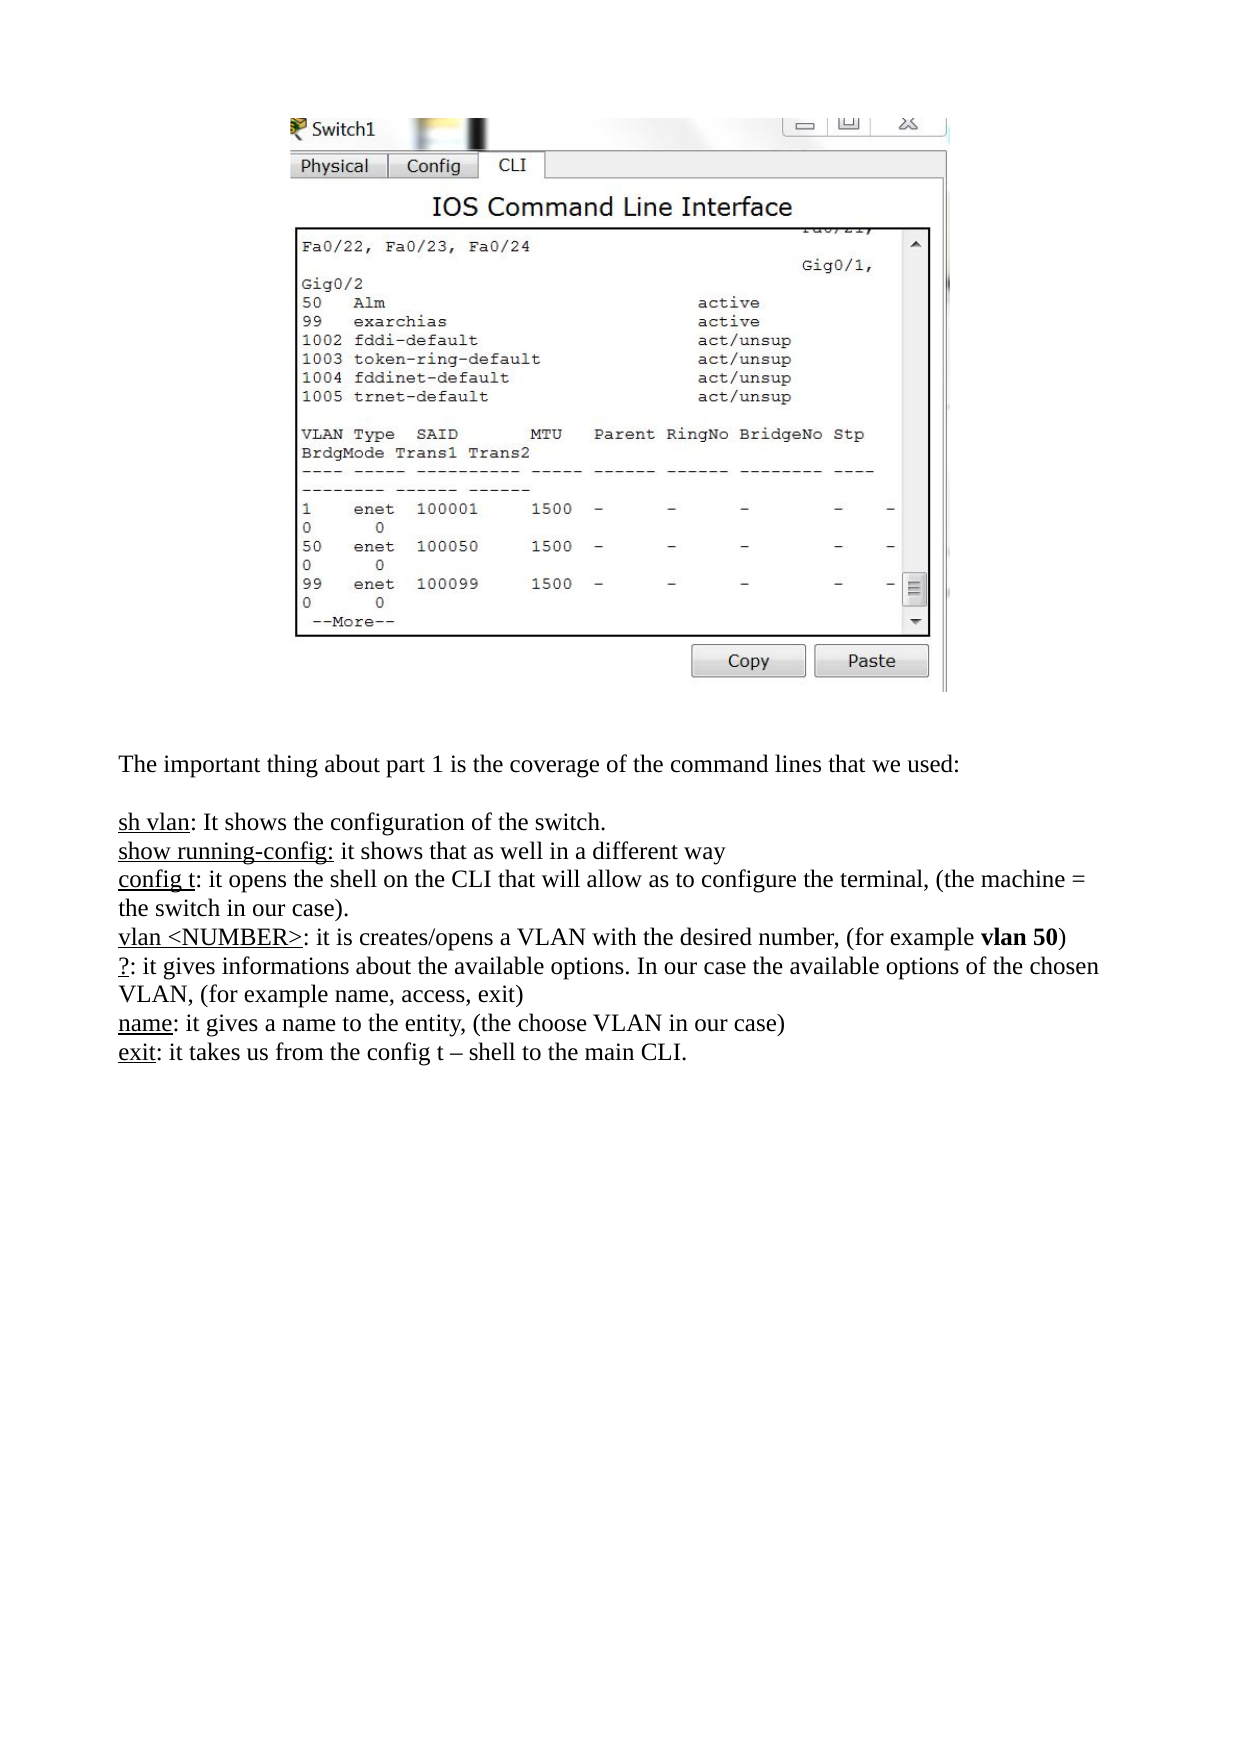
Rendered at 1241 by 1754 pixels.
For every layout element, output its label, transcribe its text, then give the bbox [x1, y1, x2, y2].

text show running-config: it shows that as well in a different way [118, 836, 1122, 864]
text The important thing about part 1 is the coverage of the command lines that we used: [118, 749, 1122, 778]
text config t: it opens the shell on the CLI that will allow as to configure the terminal, (the machine = the switch in our case). [118, 864, 1122, 922]
text ?: it gives informations about the available options. In our case the available options of the chosen VLAN, (for example name, access, exit) [118, 951, 1122, 1008]
text exit: it takes us from the config t – shell to the main CLI. [118, 1037, 1122, 1066]
text vlan <NUMBER>: it is creates/opens a VLAN with the desired number, (for example vlan 50) [118, 922, 1122, 951]
picture [290, 118, 950, 692]
text sh vlan: It shows the configuration of the switch. [118, 807, 1122, 836]
text name: it gives a name to the entity, (the choose VLAN in our case) [118, 1008, 1122, 1037]
